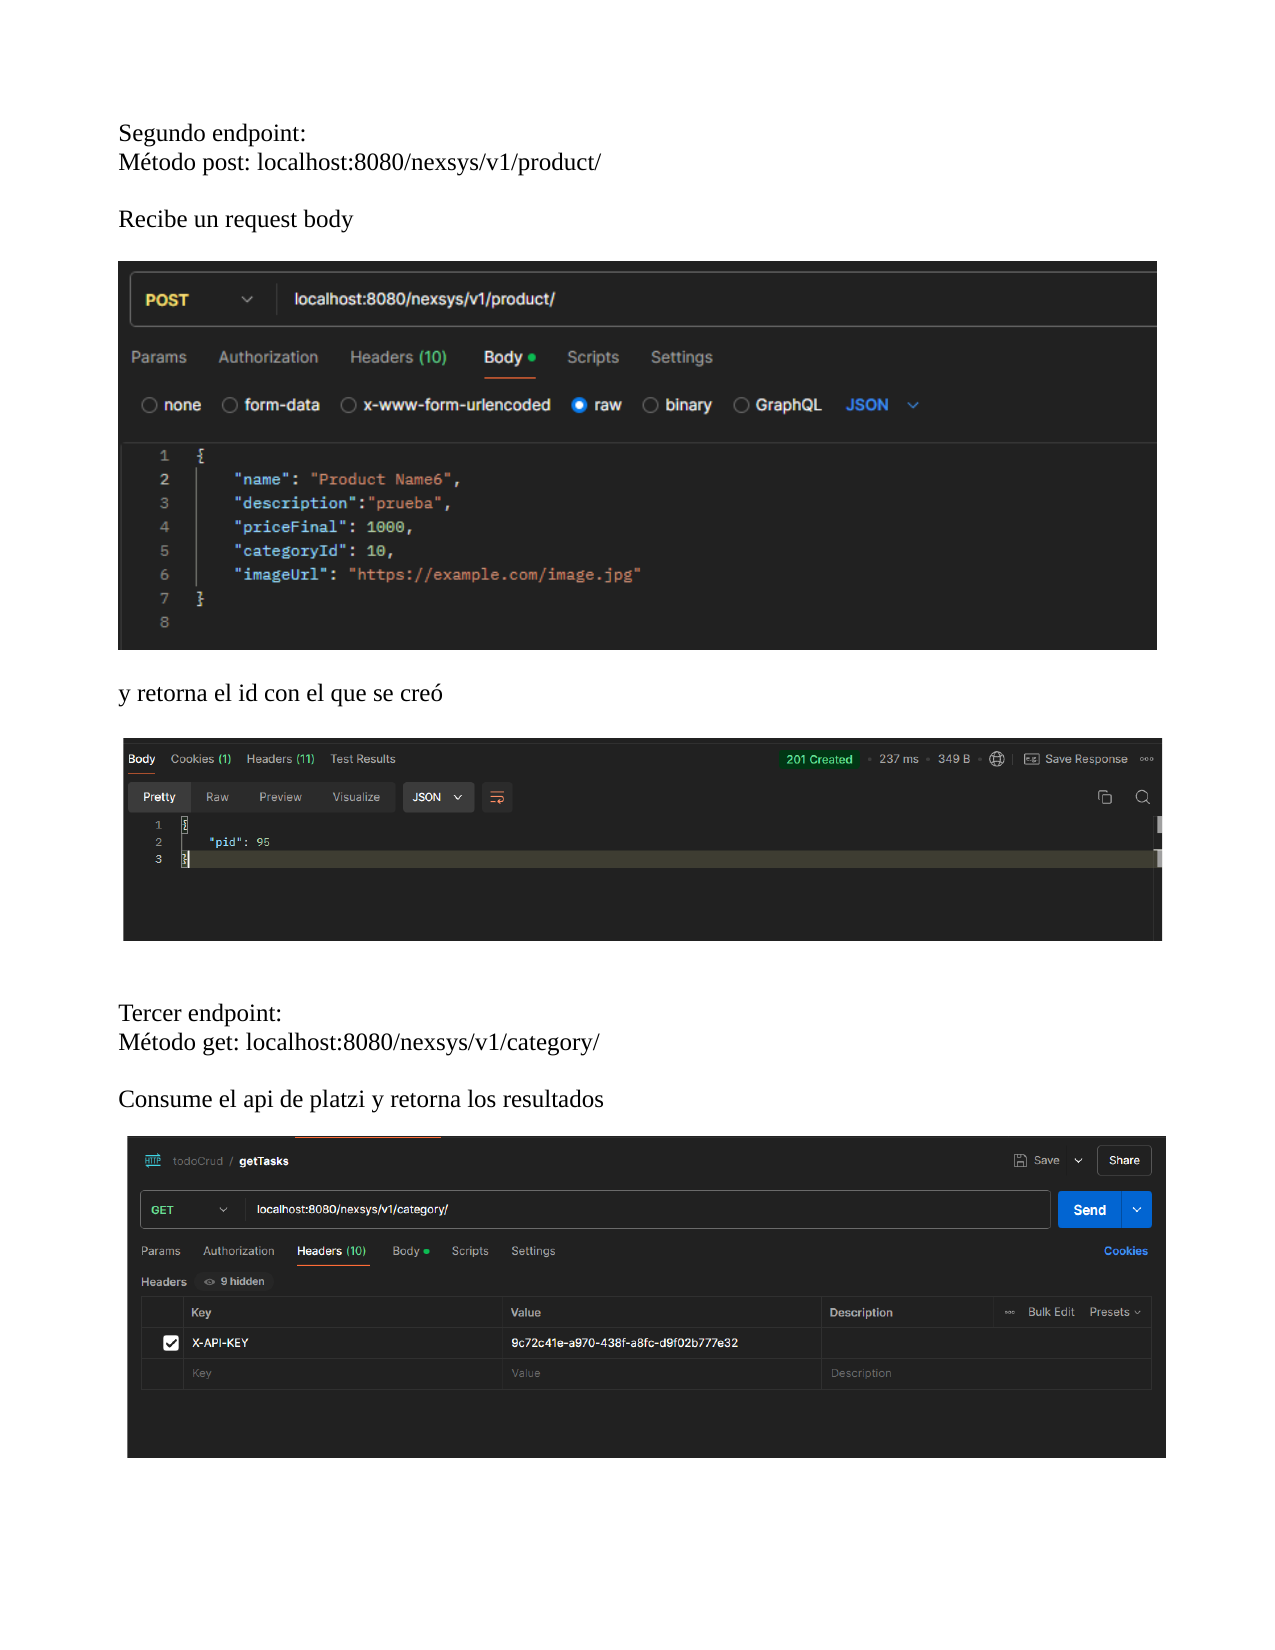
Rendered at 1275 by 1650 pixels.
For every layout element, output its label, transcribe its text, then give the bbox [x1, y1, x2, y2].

text Recibe un request body [118, 204, 1157, 233]
picture [118, 261, 1157, 650]
picture [123, 738, 1163, 941]
picture [127, 1136, 1166, 1458]
text y retorna el id con el que se creó Tercer endpoint: Método get: localhost:8080/nexsys/v1/category/ Consume el api de platzi y retorna los resultados [118, 650, 1157, 1487]
text Segundo endpoint: Método post: localhost:8080/nexsys/v1/product/ [118, 118, 1157, 204]
